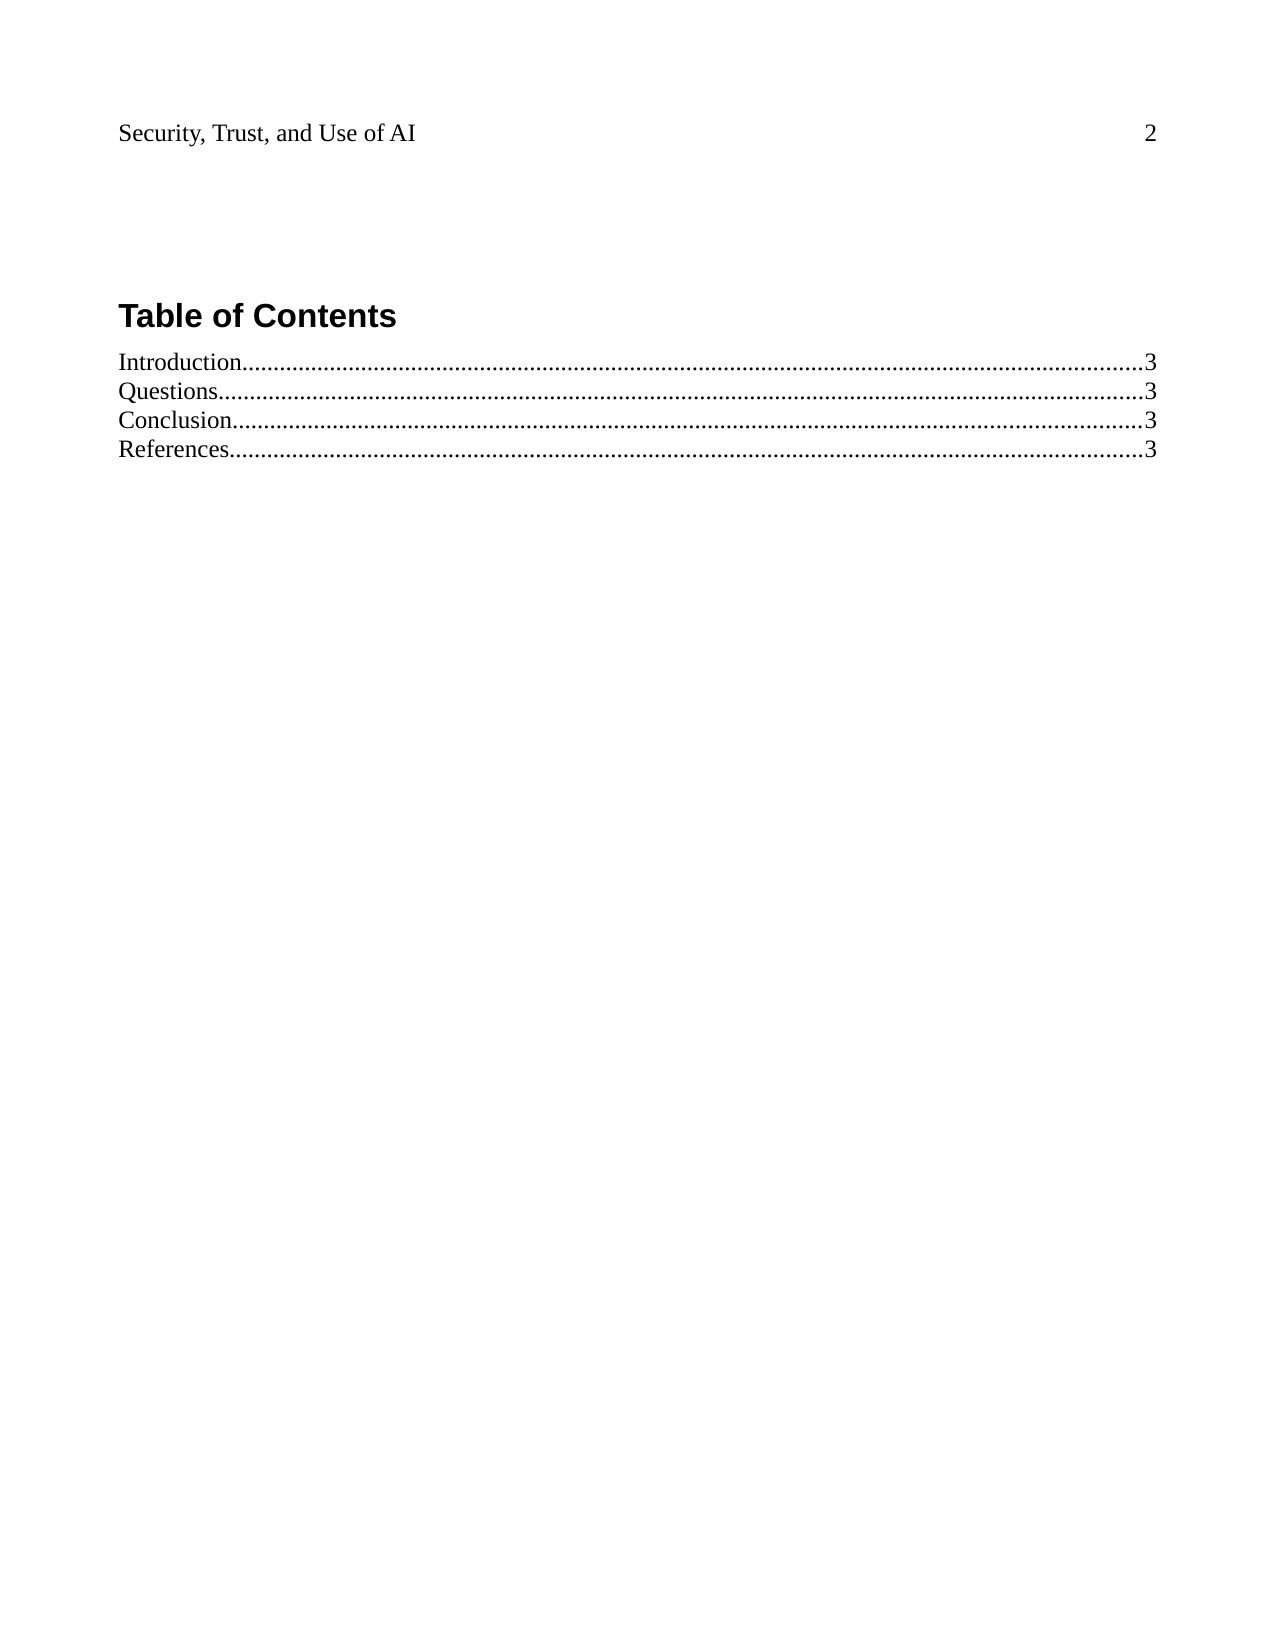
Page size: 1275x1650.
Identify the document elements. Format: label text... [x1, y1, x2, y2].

text Conclusion 3 [118, 405, 1157, 434]
text Questions 3 [118, 376, 1157, 405]
text Introduction 3 [118, 347, 1157, 376]
subtitle Table of Contents [118, 297, 1157, 335]
text References 3 [118, 434, 1157, 462]
